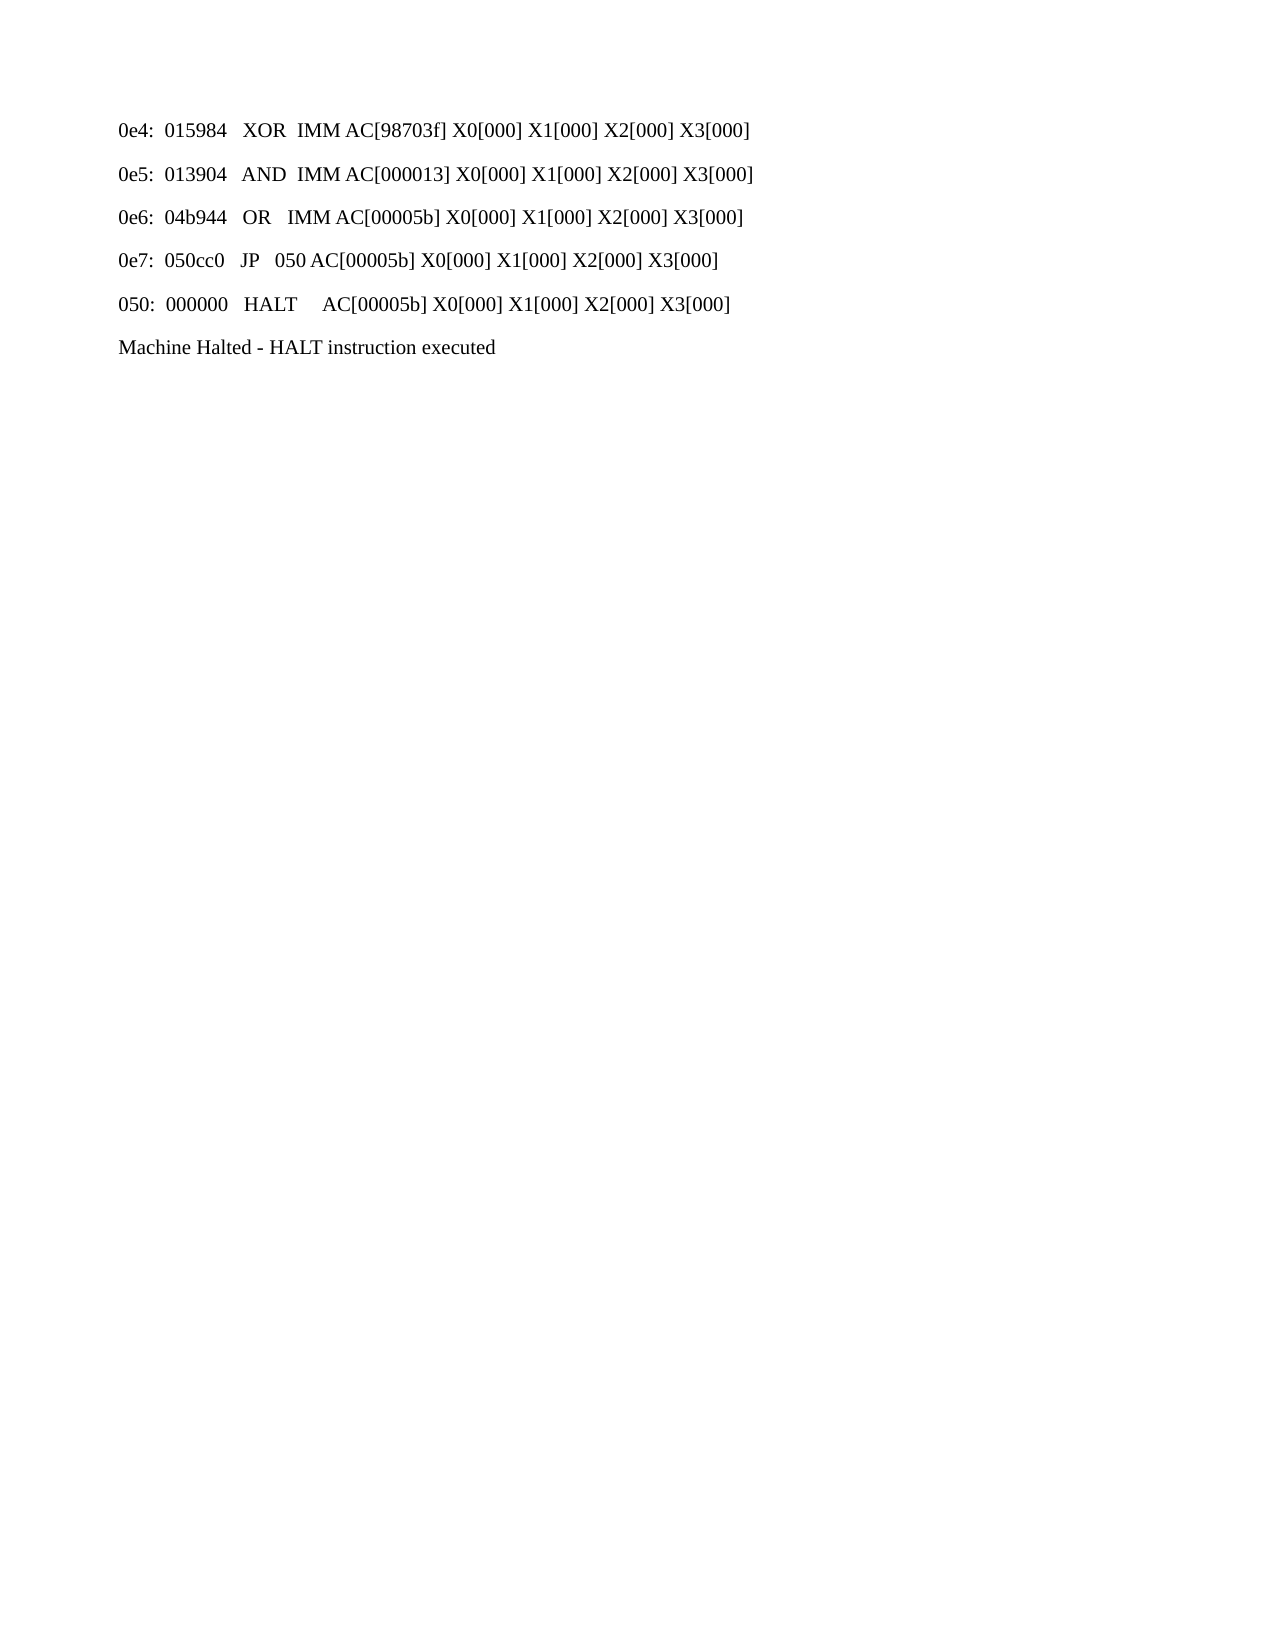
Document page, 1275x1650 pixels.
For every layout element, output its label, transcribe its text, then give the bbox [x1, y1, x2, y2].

text 0e7: 050cc0 JP 050 AC[00005b] X0[000] X1[000] X2[000] X3[000] [118, 248, 1157, 272]
text 0e5: 013904 AND IMM AC[000013] X0[000] X1[000] X2[000] X3[000] [118, 162, 1157, 186]
text 0e6: 04b944 OR IMM AC[00005b] X0[000] X1[000] X2[000] X3[000] [118, 205, 1157, 229]
text Machine Halted - HALT instruction executed [118, 335, 1157, 359]
text 0e4: 015984 XOR IMM AC[98703f] X0[000] X1[000] X2[000] X3[000] [118, 118, 1157, 142]
text 050: 000000 HALT AC[00005b] X0[000] X1[000] X2[000] X3[000] [118, 292, 1157, 316]
